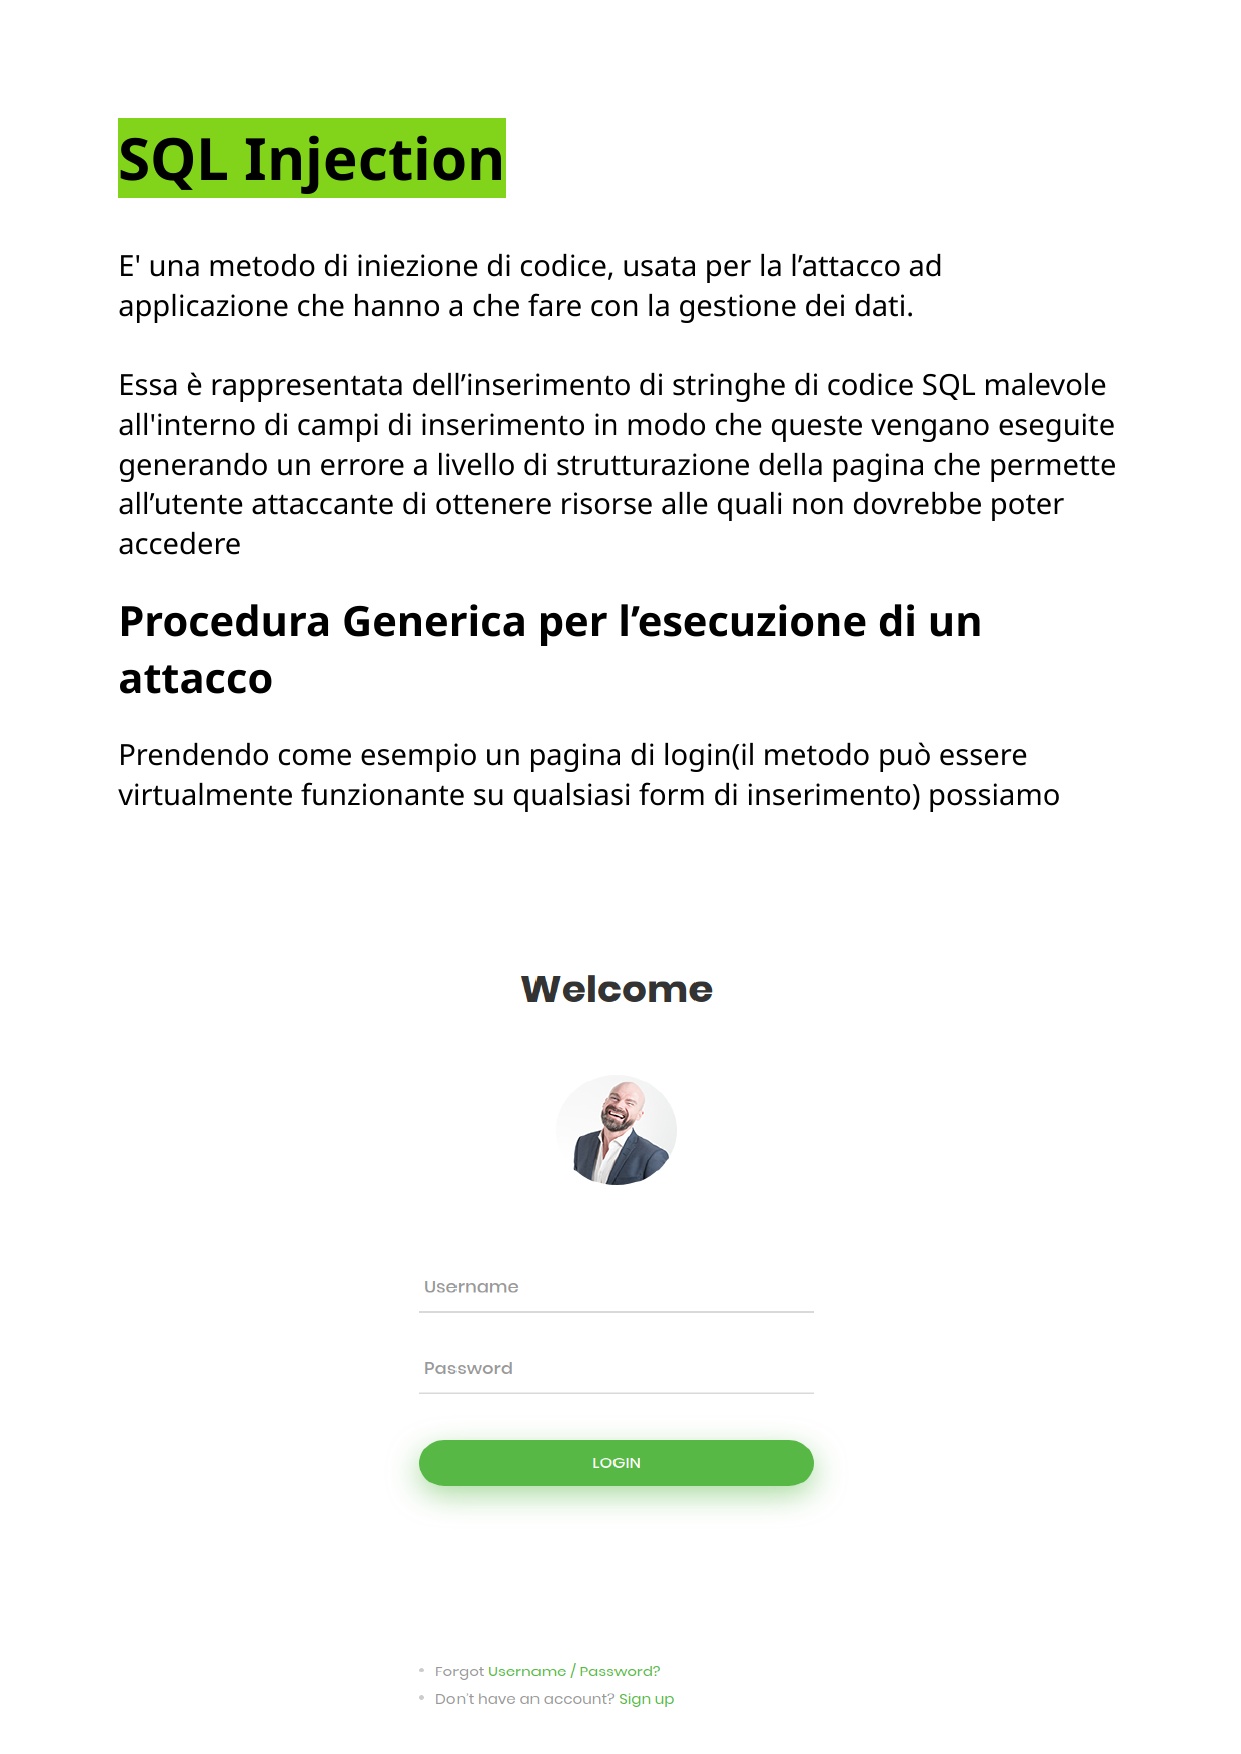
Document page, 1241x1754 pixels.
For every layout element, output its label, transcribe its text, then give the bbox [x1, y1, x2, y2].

text Procedura Generica per l’esecuzione di un attacco [118, 592, 1122, 705]
text SQL Injection [118, 118, 1122, 198]
text Prendendo come esempio un pagina di login(il metodo può essere virtualmente funzionante su qualsiasi form di inserimento) possiamo [118, 734, 1122, 813]
text E' una metodo di iniezione di codice, usata per la l’attacco ad applicazione che hanno a che fare con la gestione dei dati. [118, 246, 1122, 325]
text Essa è rappresentata dell’inserimento di stringhe di codice SQL malevole all'interno di campi di inserimento in modo che queste vengano eseguite generando un errore a livello di strutturazione della pagina che permette all’utente attaccante di ottenere risorse alle quali non dovrebbe poter accedere [118, 364, 1122, 563]
picture [137, 892, 1095, 1727]
